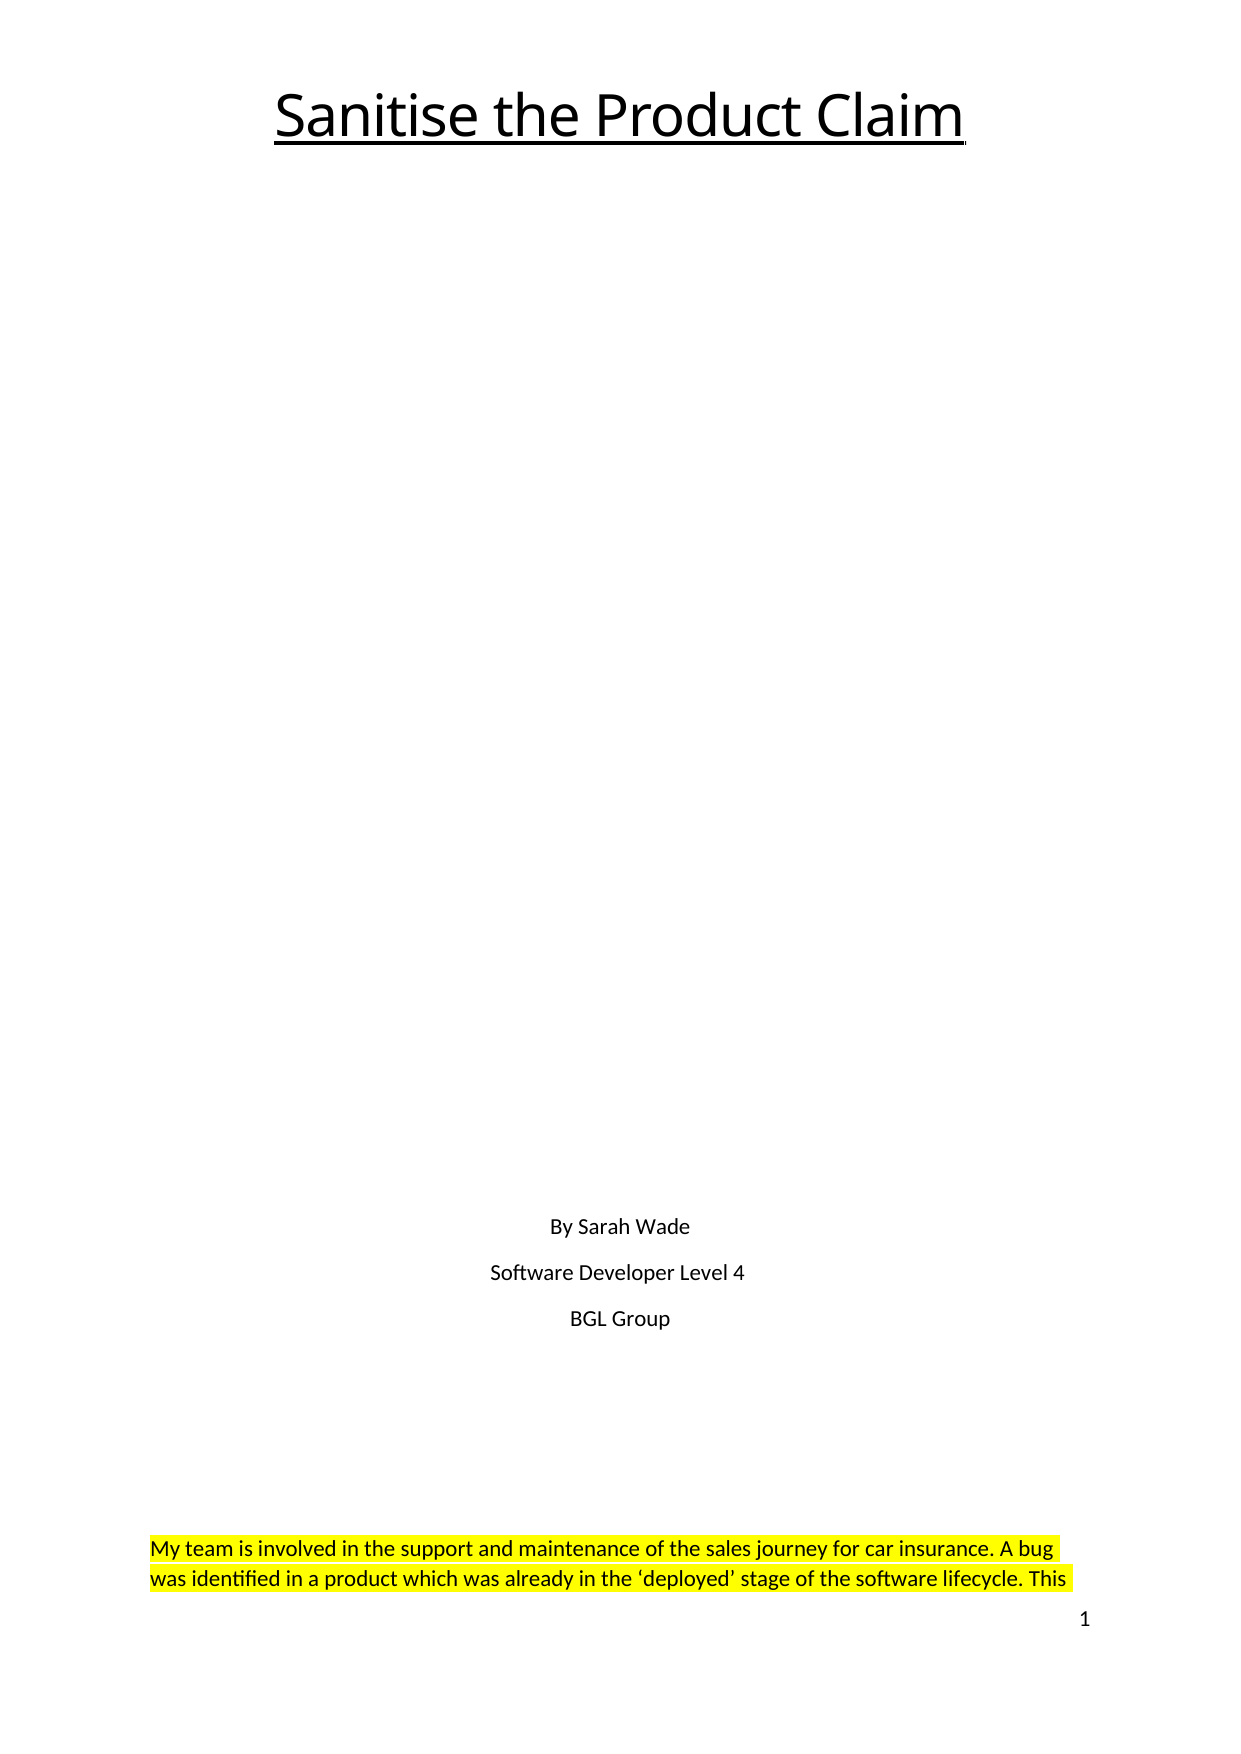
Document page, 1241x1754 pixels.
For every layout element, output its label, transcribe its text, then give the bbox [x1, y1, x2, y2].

text By Sarah Wade [150, 1212, 1090, 1240]
text My team is involved in the support and maintenance of the sales journey for car insurance. A bug was identified in a product which was already in the ‘deployed’ stage of the software lifecycle. This [150, 1534, 1090, 1592]
text Software Developer Level 4 [150, 1258, 1090, 1286]
title Sanitise the Product Claim [150, 74, 1090, 153]
text BGL Group [150, 1304, 1090, 1332]
